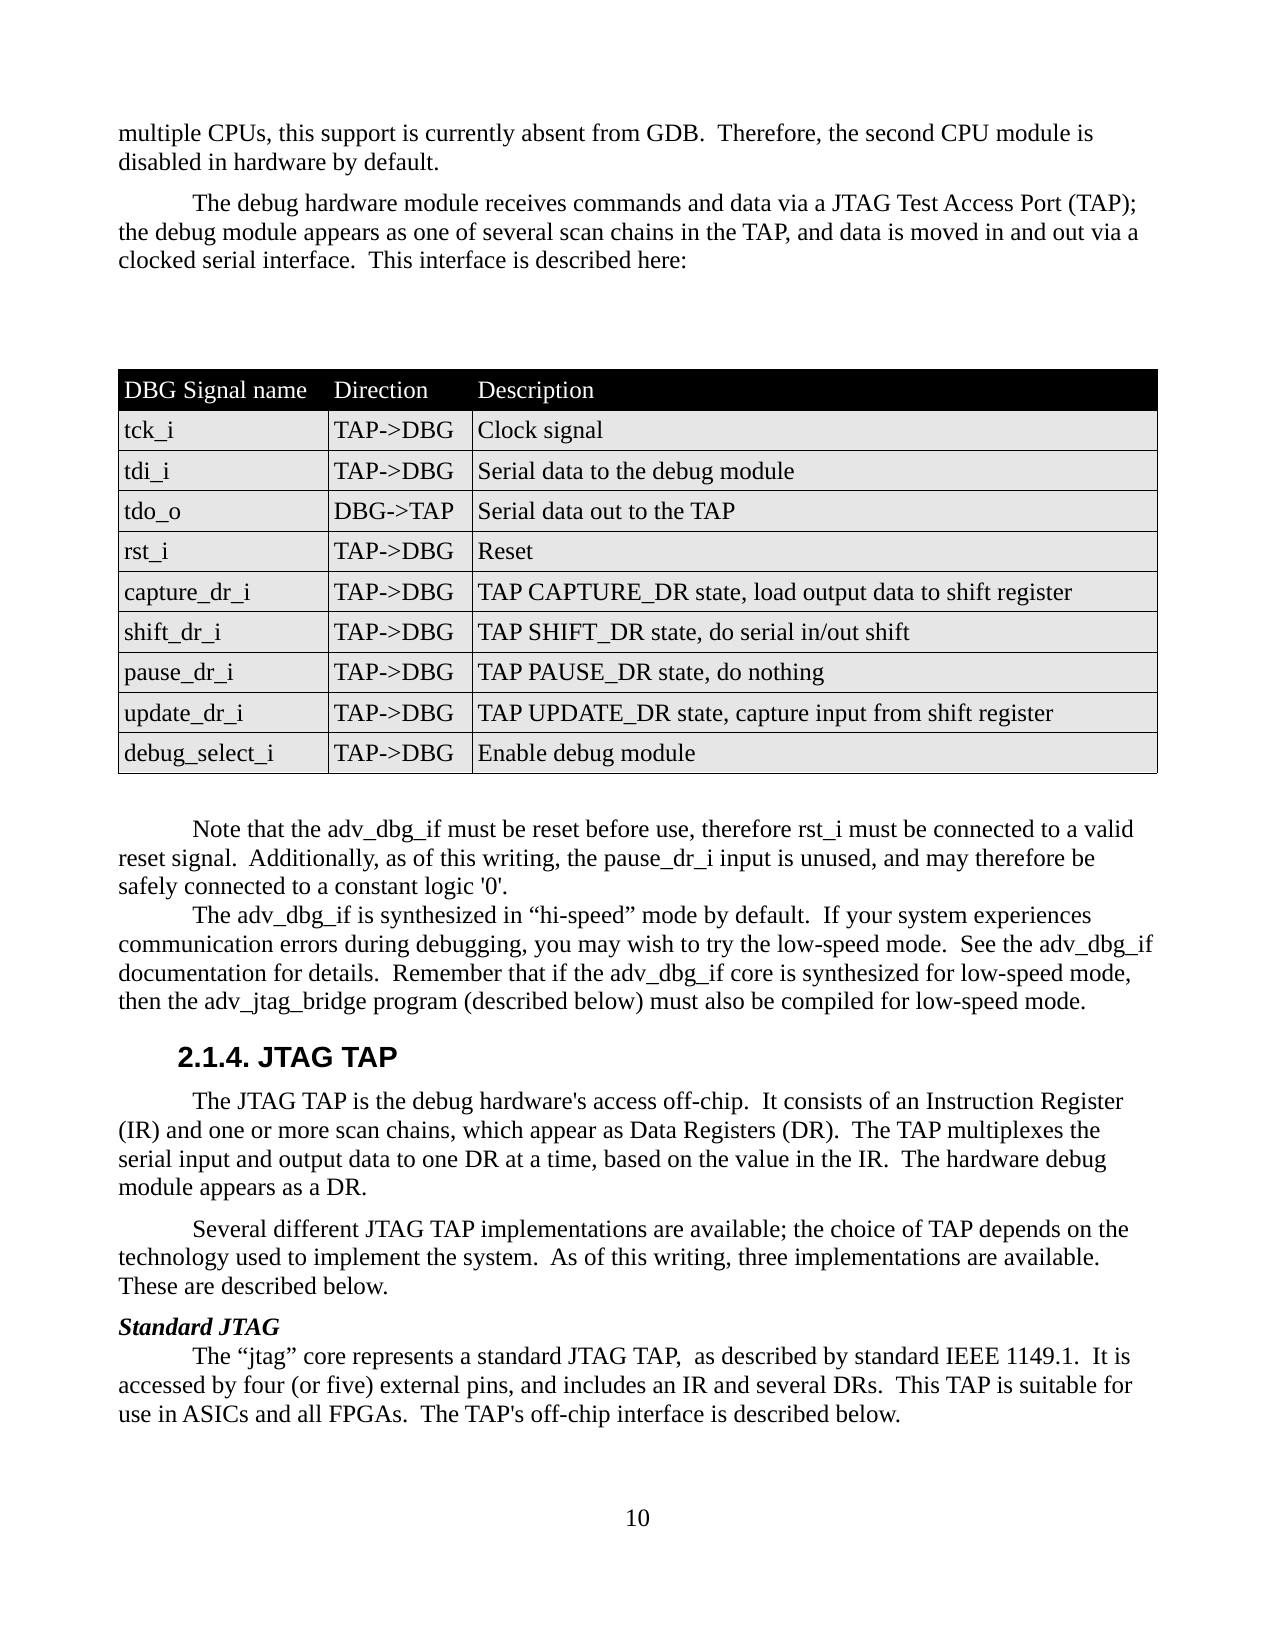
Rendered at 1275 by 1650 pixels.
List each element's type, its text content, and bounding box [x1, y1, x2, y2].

table_header Description [473, 370, 1157, 410]
table_cell tdo_o [119, 491, 328, 531]
text Several different JTAG TAP implementations are available; the choice of TAP depends on the technology used to implement the system. As of this writing, three implementations are available. These are described below. [118, 1214, 1157, 1300]
table_cell rst_i [119, 532, 328, 571]
table_cell TAP->DBG [329, 733, 472, 772]
table_cell TAP->DBG [329, 451, 472, 490]
text The “jtag” core represents a standard JTAG TAP, as described by standard IEEE 1149.1. It is accessed by four (or five) external pins, and includes an IR and several DRs. This TAP is suitable for use in ASICs and all FPGAs. The TAP's off-chip interface is described below. [118, 1341, 1157, 1427]
table_cell TAP->DBG [329, 612, 472, 652]
table_cell Clock signal [473, 411, 1157, 450]
table_cell Serial data out to the TAP [473, 491, 1157, 531]
table_cell TAP->DBG [329, 653, 472, 692]
table_cell shift_dr_i [119, 612, 328, 652]
table_cell pause_dr_i [119, 653, 328, 692]
text The adv_dbg_if is synthesized in “hi-speed” mode by default. If your system experiences communication errors during debugging, you may wish to try the low-speed mode. See the adv_dbg_if documentation for details. Remember that if the adv_dbg_if core is synthesized for low-speed mode, then the adv_jtag_bridge program (described below) must also be compiled for low-speed mode. [118, 900, 1157, 1015]
table_cell Reset [473, 532, 1157, 571]
table_cell TAP->DBG [329, 411, 472, 450]
table_cell tck_i [119, 411, 328, 450]
table_header Direction [329, 370, 472, 410]
table_cell Serial data to the debug module [473, 451, 1157, 490]
table_cell capture_dr_i [119, 572, 328, 611]
table_cell Enable debug module [473, 733, 1157, 772]
text The debug hardware module receives commands and data via a JTAG Test Access Port (TAP); the debug module appears as one of several scan chains in the TAP, and data is moved in and out via a clocked serial interface. This interface is described here: [118, 188, 1157, 274]
subtitle JTAG TAP [177, 1040, 1157, 1074]
table_cell tdi_i [119, 451, 328, 490]
text Note that the adv_dbg_if must be reset before use, therefore rst_i must be connected to a valid reset signal. Additionally, as of this writing, the pause_dr_i input is unused, and may therefore be safely connected to a constant logic '0'. [118, 814, 1157, 900]
table_cell TAP->DBG [329, 572, 472, 611]
text multiple CPUs, this support is currently absent from GDB. Therefore, the second CPU module is disabled in hardware by default. [118, 118, 1157, 176]
table_header DBG Signal name [119, 370, 328, 410]
table_cell debug_select_i [119, 733, 328, 772]
table_cell TAP UPDATE_DR state, capture input from shift register [473, 693, 1157, 732]
table_cell update_dr_i [119, 693, 328, 732]
table_cell DBG->TAP [329, 491, 472, 531]
table_cell TAP PAUSE_DR state, do nothing [473, 653, 1157, 692]
text Standard JTAG [118, 1312, 1157, 1341]
text The JTAG TAP is the debug hardware's access off-chip. It consists of an Instruction Register (IR) and one or more scan chains, which appear as Data Registers (DR). The TAP multiplexes the serial input and output data to one DR at a time, based on the value in the IR. The hardware debug module appears as a DR. [118, 1086, 1157, 1201]
table_cell TAP CAPTURE_DR state, load output data to shift register [473, 572, 1157, 611]
table_cell TAP SHIFT_DR state, do serial in/out shift [473, 612, 1157, 652]
table_cell TAP->DBG [329, 693, 472, 732]
table_cell TAP->DBG [329, 532, 472, 571]
